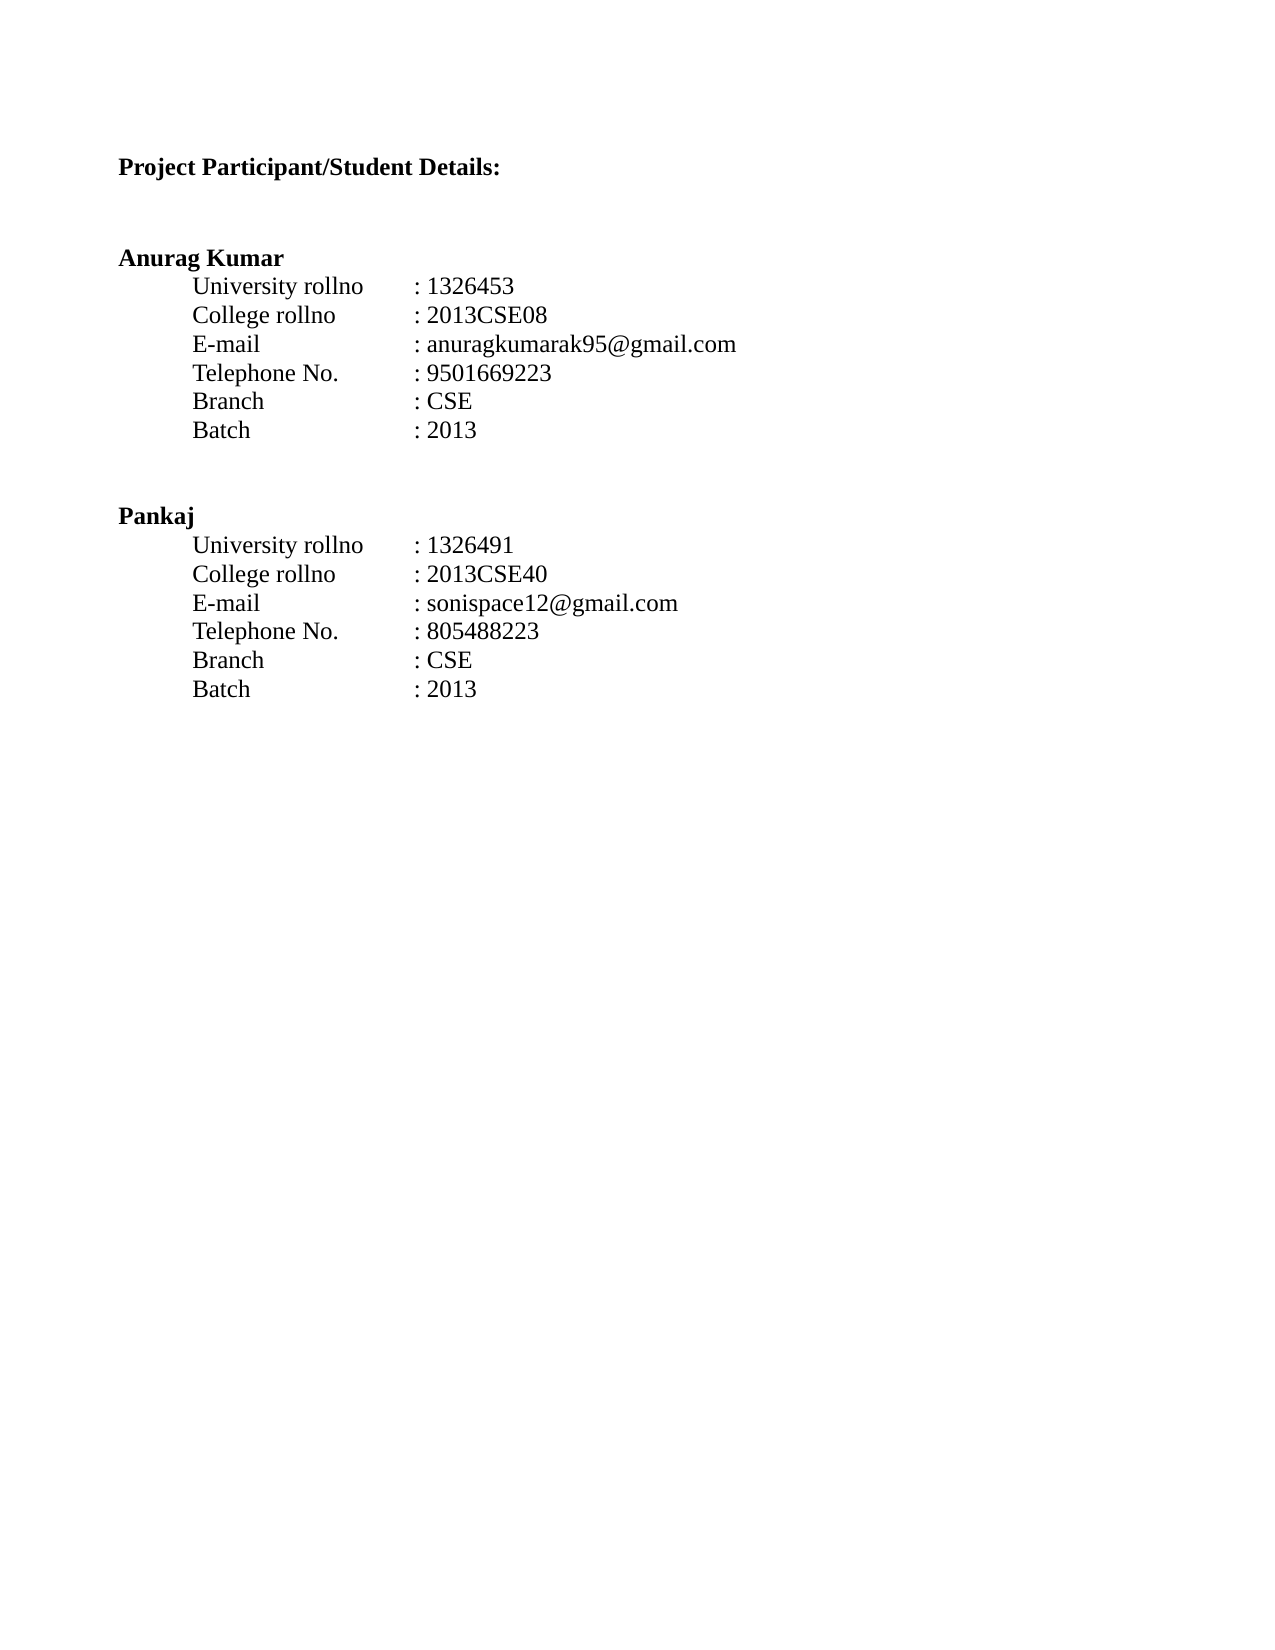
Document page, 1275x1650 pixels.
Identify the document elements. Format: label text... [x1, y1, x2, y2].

text University rollno : 1326453 [118, 271, 1157, 300]
text Telephone No. : 805488223 [118, 616, 1157, 645]
text Anurag Kumar [118, 243, 1157, 271]
text E-mail : sonispace12@gmail.com [118, 588, 1157, 616]
text Batch : 2013 [118, 674, 1157, 703]
text Batch : 2013 [118, 415, 1157, 444]
text Branch : CSE [118, 645, 1157, 674]
text College rollno : 2013CSE08 [118, 300, 1157, 329]
text E-mail : anuragkumarak95@gmail.com [118, 329, 1157, 358]
text College rollno : 2013CSE40 [118, 559, 1157, 588]
text Project Participant/Student Details: [118, 152, 1157, 180]
text Telephone No. : 9501669223 [118, 358, 1157, 386]
text Pankaj [118, 501, 1157, 530]
text Branch : CSE [118, 386, 1157, 415]
text University rollno : 1326491 [118, 530, 1157, 559]
